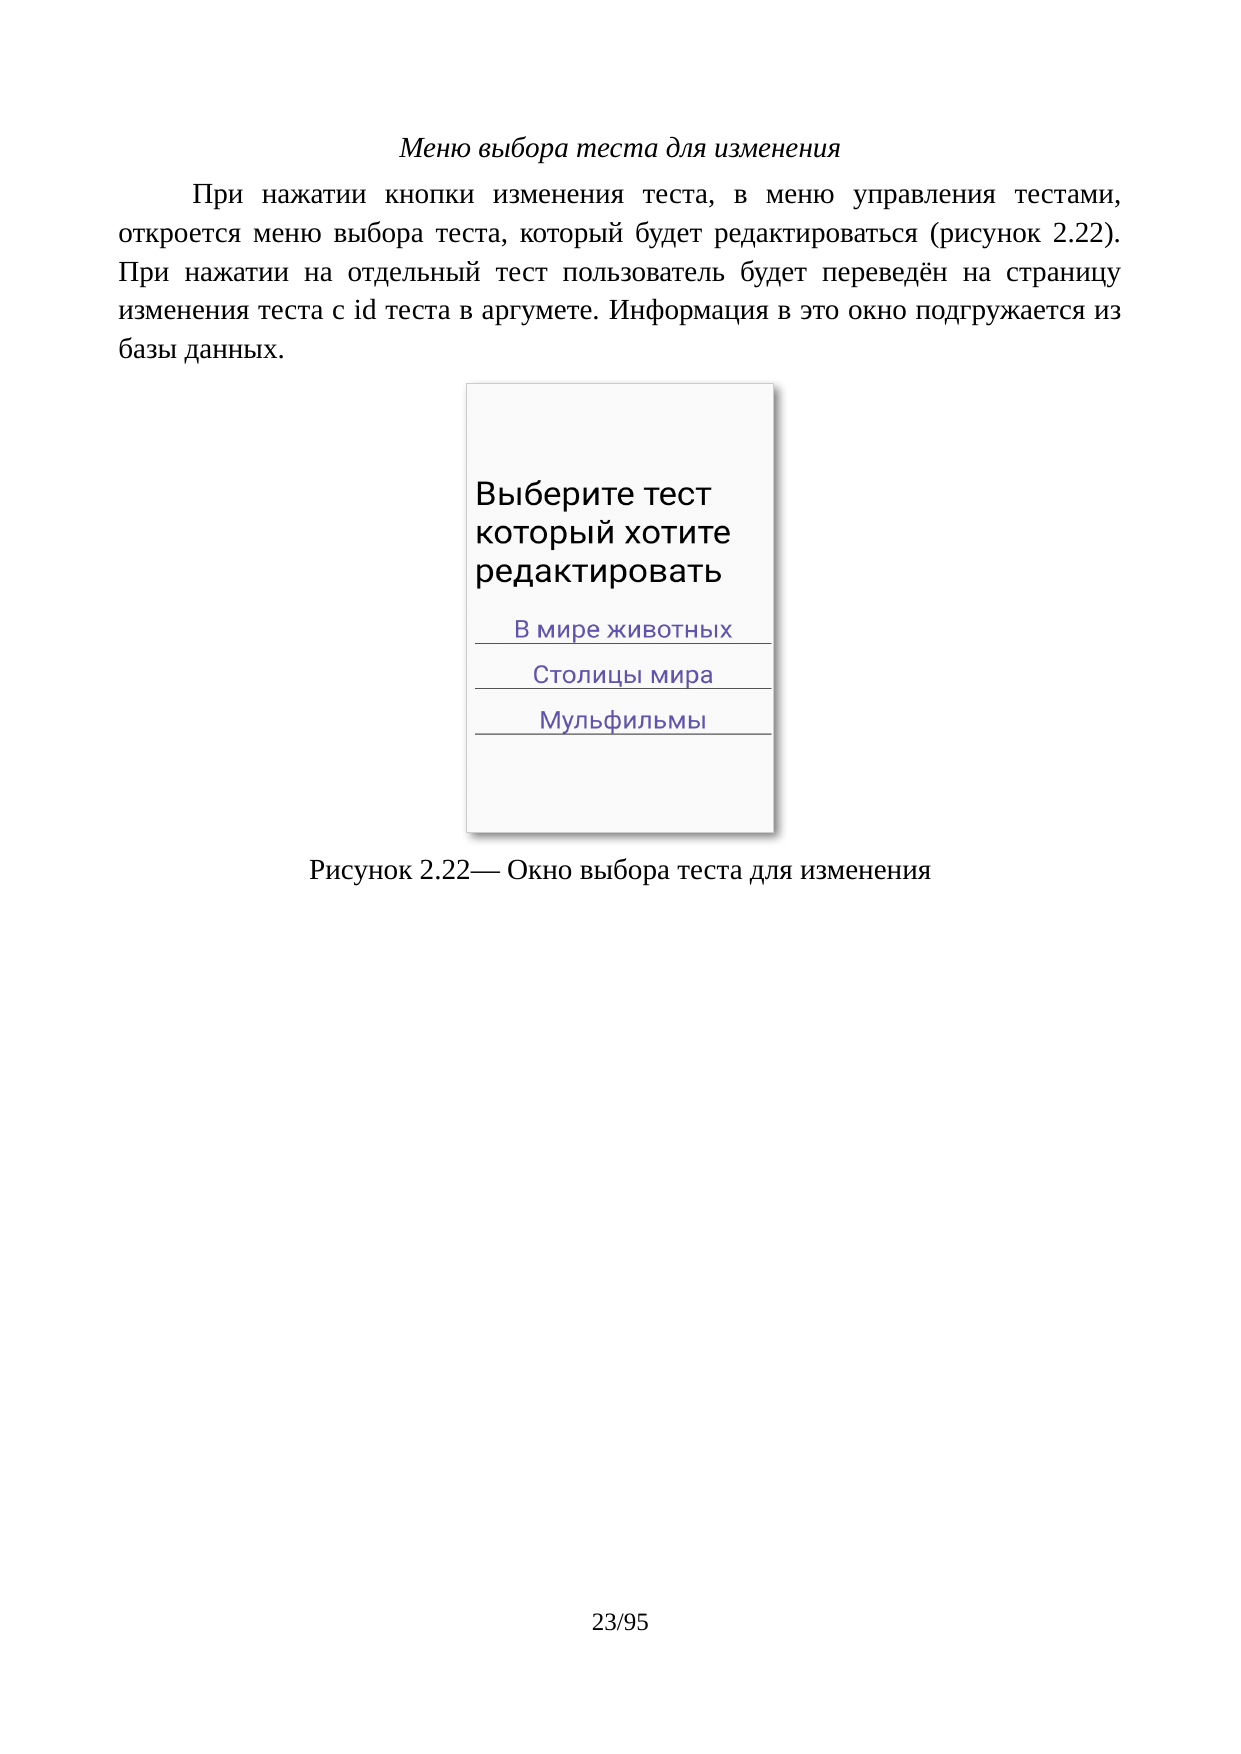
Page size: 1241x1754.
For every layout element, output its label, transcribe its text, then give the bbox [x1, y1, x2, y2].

subtitle Меню выбора теста для изменения [118, 131, 1122, 164]
picture [467, 384, 773, 832]
text При нажатии кнопки изменения теста, в меню управления тестами, откроется меню выбора теста, который будет редактироваться (рисунок 2.22). При нажатии на отдельный тест пользователь будет переведён на страницу изменения теста с id теста в аргумете. Информация в это окно подгружается из базы данных. [118, 177, 1122, 364]
text Рисунок 2.22— Окно выбора теста для изменения [118, 852, 1122, 886]
